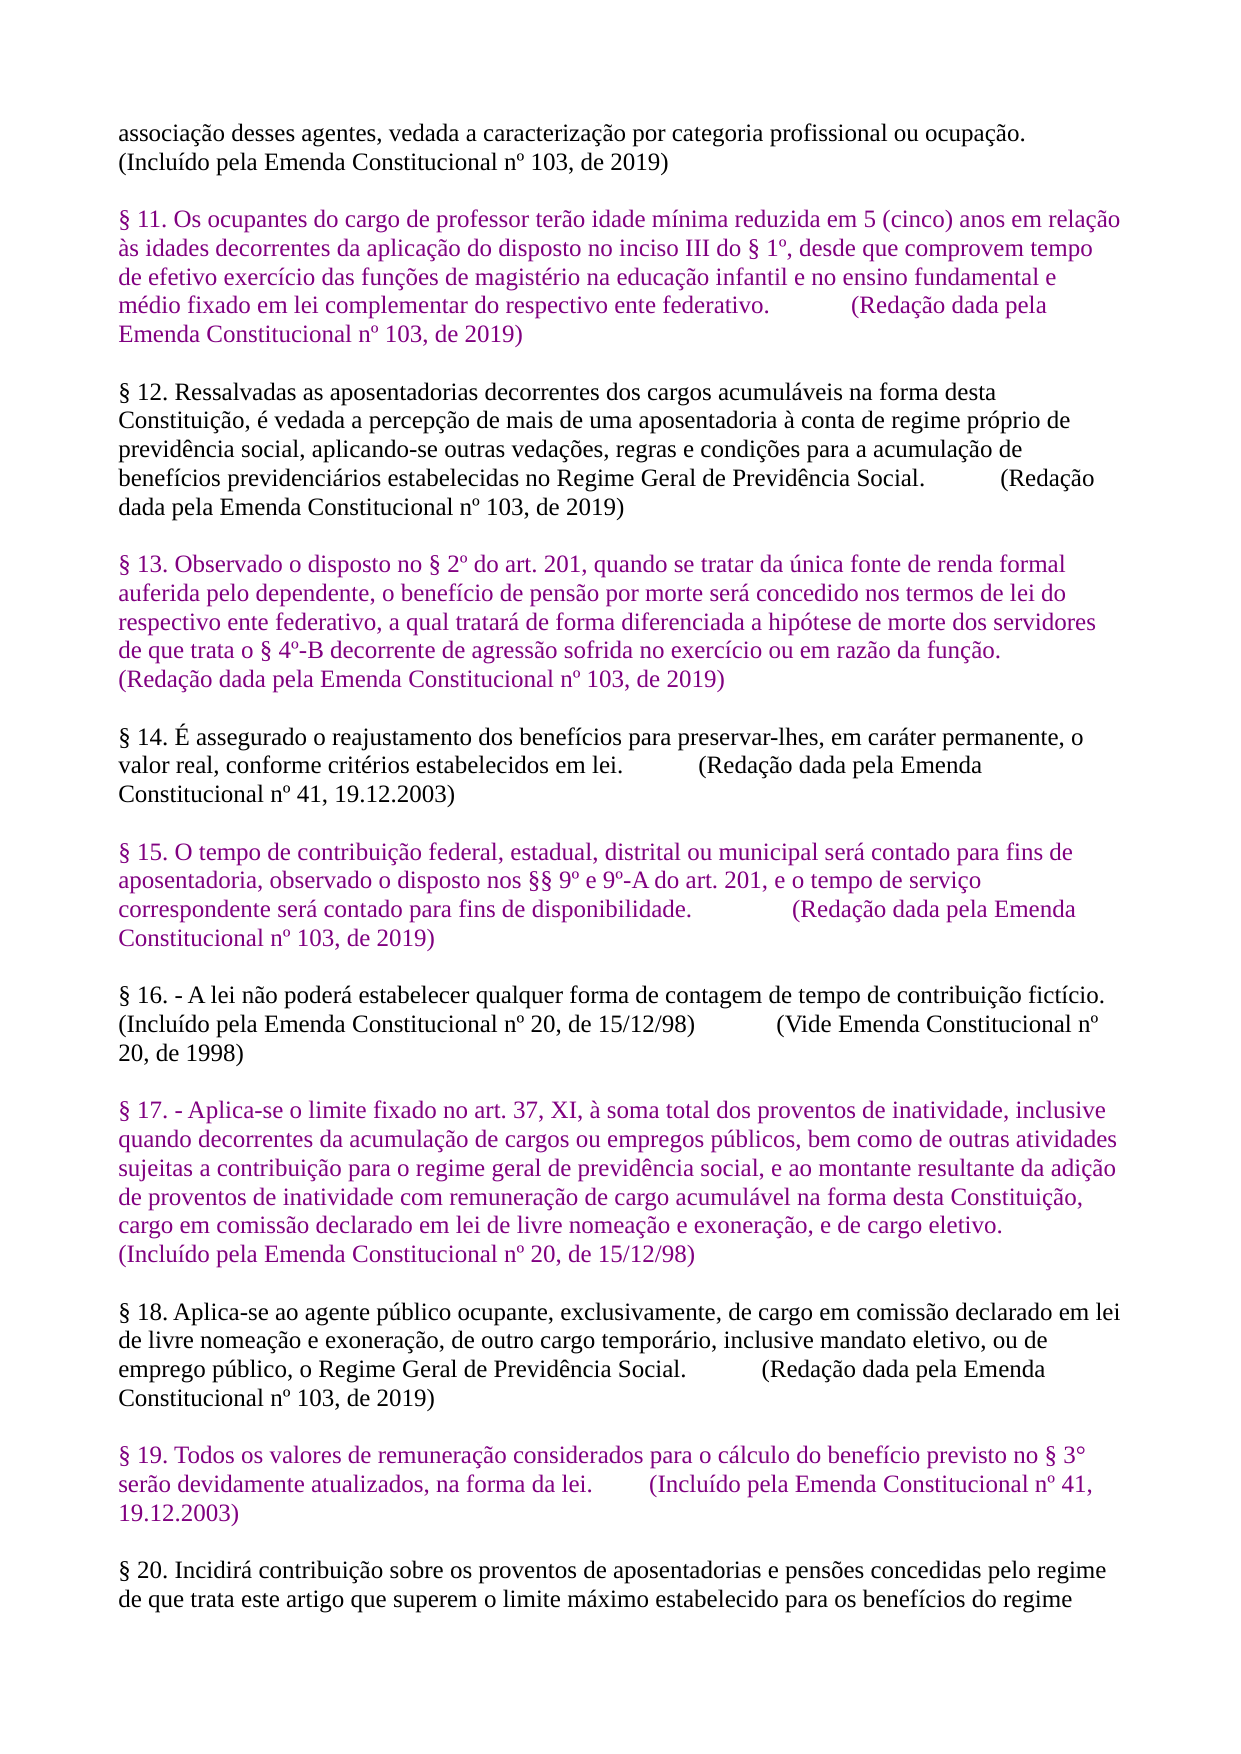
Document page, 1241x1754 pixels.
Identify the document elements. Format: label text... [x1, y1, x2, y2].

text § 11. Os ocupantes do cargo de professor terão idade mínima reduzida em 5 (cinco) anos em relação às idades decorrentes da aplicação do disposto no inciso III do § 1º, desde que comprovem tempo de efetivo exercício das funções de magistério na educação infantil e no ensino fundamental e médio fixado em lei complementar do respectivo ente federativo. (Redação dada pela Emenda Constitucional nº 103, de 2019) [118, 204, 1122, 348]
text § 17. - Aplica-se o limite fixado no art. 37, XI, à soma total dos proventos de inatividade, inclusive quando decorrentes da acumulação de cargos ou empregos públicos, bem como de outras atividades sujeitas a contribuição para o regime geral de previdência social, e ao montante resultante da adição de proventos de inatividade com remuneração de cargo acumulável na forma desta Constituição, cargo em comissão declarado em lei de livre nomeação e exoneração, e de cargo eletivo. (Incluído pela Emenda Constitucional nº 20, de 15/12/98) [118, 1096, 1122, 1268]
text § 20. Incidirá contribuição sobre os proventos de aposentadorias e pensões concedidas pelo regime de que trata este artigo que superem o limite máximo estabelecido para os benefícios do regime [118, 1556, 1122, 1613]
text § 15. O tempo de contribuição federal, estadual, distrital ou municipal será contado para fins de aposentadoria, observado o disposto nos §§ 9º e 9º-A do art. 201, e o tempo de serviço correspondente será contado para fins de disponibilidade. (Redação dada pela Emenda Constitucional nº 103, de 2019) [118, 837, 1122, 952]
text associação desses agentes, vedada a caracterização por categoria profissional ou ocupação. (Incluído pela Emenda Constitucional nº 103, de 2019) [118, 118, 1122, 176]
text § 14. É assegurado o reajustamento dos benefícios para preservar-lhes, em caráter permanente, o valor real, conforme critérios estabelecidos em lei. (Redação dada pela Emenda Constitucional nº 41, 19.12.2003) [118, 722, 1122, 808]
text § 13. Observado o disposto no § 2º do art. 201, quando se tratar da única fonte de renda formal auferida pelo dependente, o benefício de pensão por morte será concedido nos termos de lei do respectivo ente federativo, a qual tratará de forma diferenciada a hipótese de morte dos servidores de que trata o § 4º-B decorrente de agressão sofrida no exercício ou em razão da função. (Redação dada pela Emenda Constitucional nº 103, de 2019) [118, 549, 1122, 693]
text § 12. Ressalvadas as aposentadorias decorrentes dos cargos acumuláveis na forma desta Constituição, é vedada a percepção de mais de uma aposentadoria à conta de regime próprio de previdência social, aplicando-se outras vedações, regras e condições para a acumulação de benefícios previdenciários estabelecidas no Regime Geral de Previdência Social. (Redação dada pela Emenda Constitucional nº 103, de 2019) [118, 377, 1122, 521]
text § 16. - A lei não poderá estabelecer qualquer forma de contagem de tempo de contribuição fictício. (Incluído pela Emenda Constitucional nº 20, de 15/12/98) (Vide Emenda Constitucional nº 20, de 1998) [118, 981, 1122, 1067]
text § 18. Aplica-se ao agente público ocupante, exclusivamente, de cargo em comissão declarado em lei de livre nomeação e exoneração, de outro cargo temporário, inclusive mandato eletivo, ou de emprego público, o Regime Geral de Previdência Social. (Redação dada pela Emenda Constitucional nº 103, de 2019) [118, 1297, 1122, 1412]
text § 19. Todos os valores de remuneração considerados para o cálculo do benefício previsto no § 3° serão devidamente atualizados, na forma da lei. (Incluído pela Emenda Constitucional nº 41, 19.12.2003) [118, 1441, 1122, 1527]
